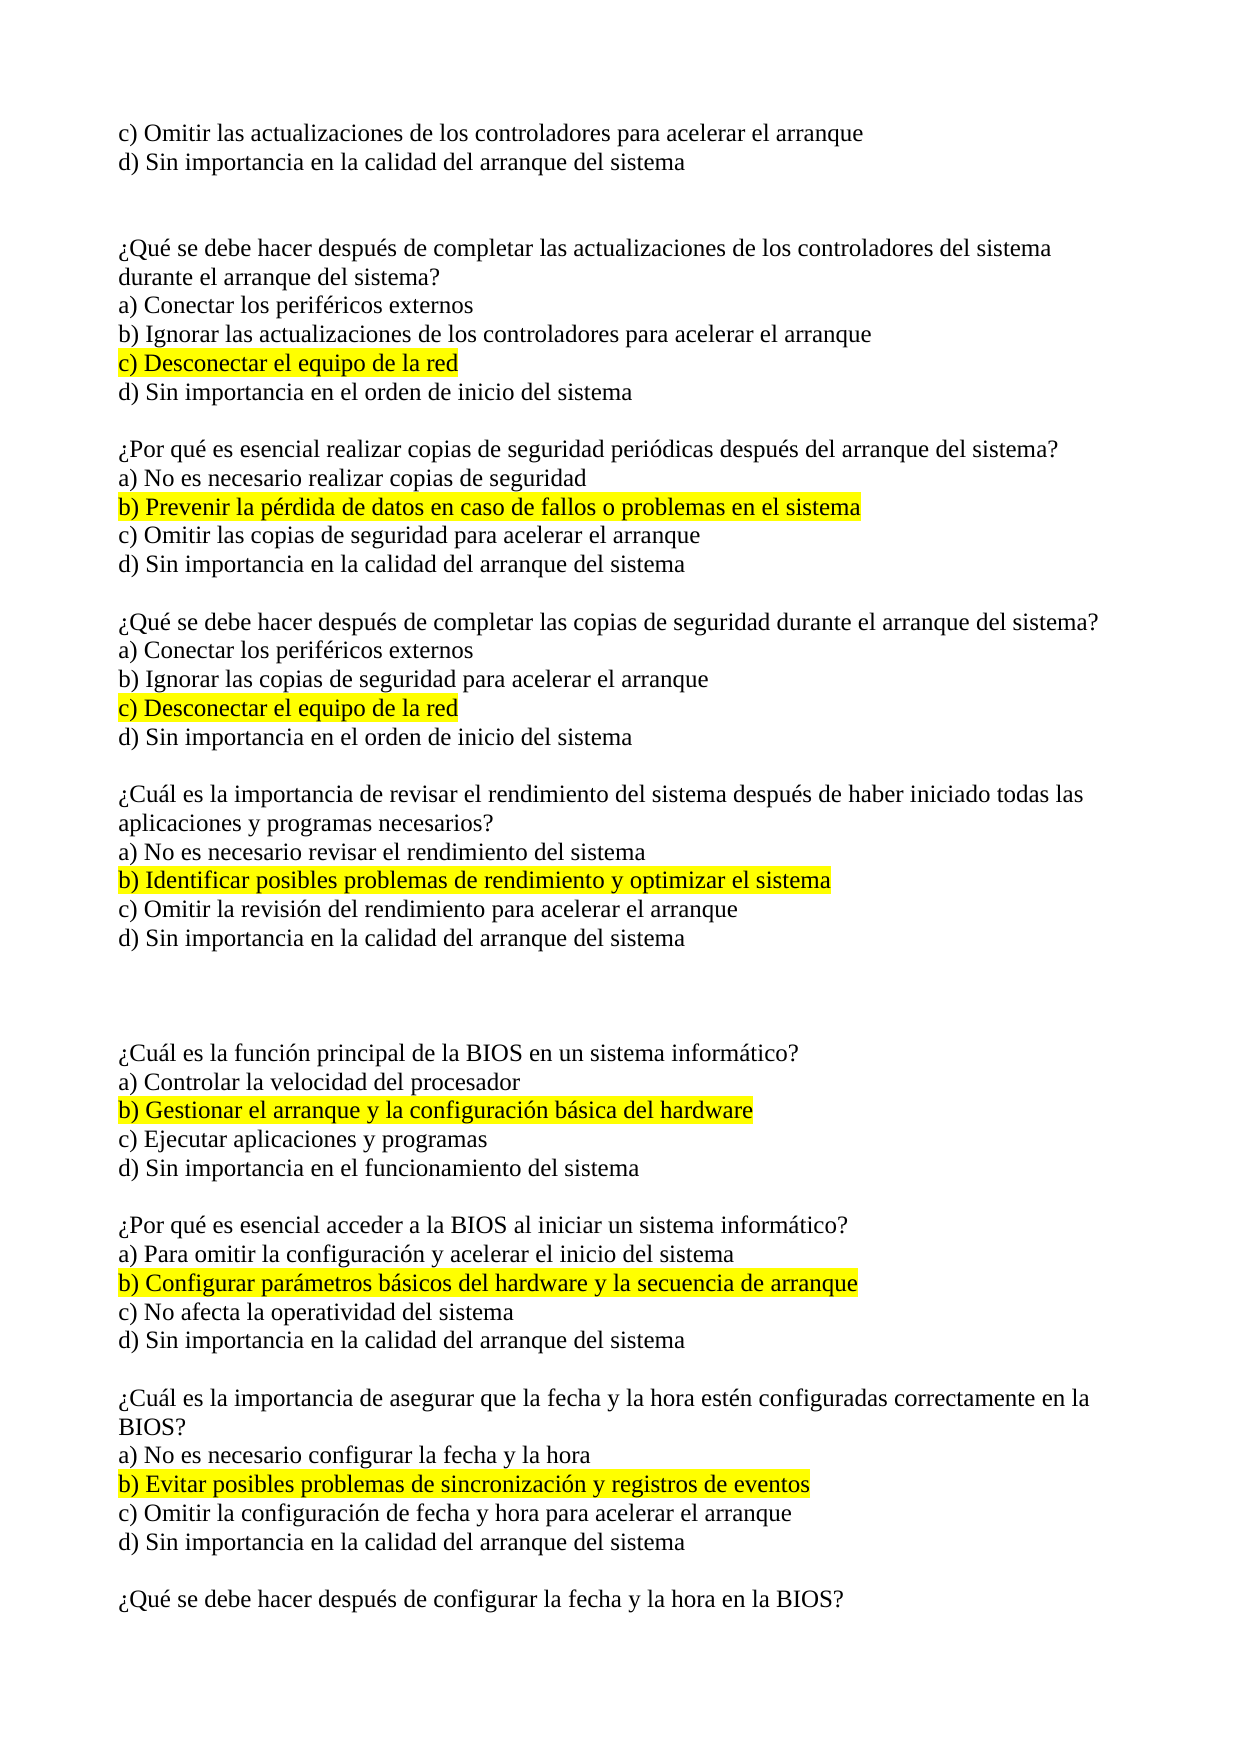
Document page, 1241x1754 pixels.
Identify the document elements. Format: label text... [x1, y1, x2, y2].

text c) Omitir la revisión del rendimiento para acelerar el arranque [118, 894, 1122, 923]
text b) Prevenir la pérdida de datos en caso de fallos o problemas en el sistema [118, 492, 1122, 521]
text d) Sin importancia en el orden de inicio del sistema [118, 722, 1122, 751]
text b) Ignorar las actualizaciones de los controladores para acelerar el arranque [118, 319, 1122, 348]
text c) Omitir la configuración de fecha y hora para acelerar el arranque [118, 1498, 1122, 1527]
text d) Sin importancia en la calidad del arranque del sistema [118, 923, 1122, 952]
text c) Desconectar el equipo de la red [118, 693, 1122, 722]
text ¿Cuál es la importancia de revisar el rendimiento del sistema después de haber iniciado todas las aplicaciones y programas necesarios? [118, 779, 1122, 837]
text c) No afecta la operatividad del sistema [118, 1297, 1122, 1326]
text ¿Por qué es esencial realizar copias de seguridad periódicas después del arranque del sistema? [118, 434, 1122, 463]
text d) Sin importancia en la calidad del arranque del sistema [118, 147, 1122, 176]
text c) Desconectar el equipo de la red [118, 348, 1122, 377]
text d) Sin importancia en la calidad del arranque del sistema [118, 1527, 1122, 1556]
text d) Sin importancia en la calidad del arranque del sistema [118, 1326, 1122, 1354]
text a) No es necesario realizar copias de seguridad [118, 463, 1122, 492]
text c) Omitir las copias de seguridad para acelerar el arranque [118, 521, 1122, 549]
text d) Sin importancia en el funcionamiento del sistema [118, 1153, 1122, 1182]
text b) Gestionar el arranque y la configuración básica del hardware [118, 1096, 1122, 1124]
text a) No es necesario revisar el rendimiento del sistema [118, 837, 1122, 866]
text c) Omitir las actualizaciones de los controladores para acelerar el arranque [118, 118, 1122, 147]
text b) Ignorar las copias de seguridad para acelerar el arranque [118, 664, 1122, 693]
text a) Controlar la velocidad del procesador [118, 1067, 1122, 1096]
text ¿Cuál es la función principal de la BIOS en un sistema informático? [118, 1038, 1122, 1067]
text b) Configurar parámetros básicos del hardware y la secuencia de arranque [118, 1268, 1122, 1297]
text b) Identificar posibles problemas de rendimiento y optimizar el sistema [118, 866, 1122, 894]
text a) Para omitir la configuración y acelerar el inicio del sistema [118, 1239, 1122, 1268]
text a) Conectar los periféricos externos [118, 636, 1122, 664]
text b) Evitar posibles problemas de sincronización y registros de eventos [118, 1469, 1122, 1498]
text ¿Por qué es esencial acceder a la BIOS al iniciar un sistema informático? [118, 1211, 1122, 1239]
text d) Sin importancia en el orden de inicio del sistema [118, 377, 1122, 406]
text c) Ejecutar aplicaciones y programas [118, 1124, 1122, 1153]
text d) Sin importancia en la calidad del arranque del sistema [118, 549, 1122, 578]
text ¿Cuál es la importancia de asegurar que la fecha y la hora estén configuradas correctamente en la BIOS? [118, 1383, 1122, 1441]
text ¿Qué se debe hacer después de completar las actualizaciones de los controladores del sistema durante el arranque del sistema? [118, 233, 1122, 291]
text ¿Qué se debe hacer después de completar las copias de seguridad durante el arranque del sistema? [118, 607, 1122, 636]
text ¿Qué se debe hacer después de configurar la fecha y la hora en la BIOS? [118, 1584, 1122, 1613]
text a) No es necesario configurar la fecha y la hora [118, 1441, 1122, 1469]
text a) Conectar los periféricos externos [118, 291, 1122, 319]
